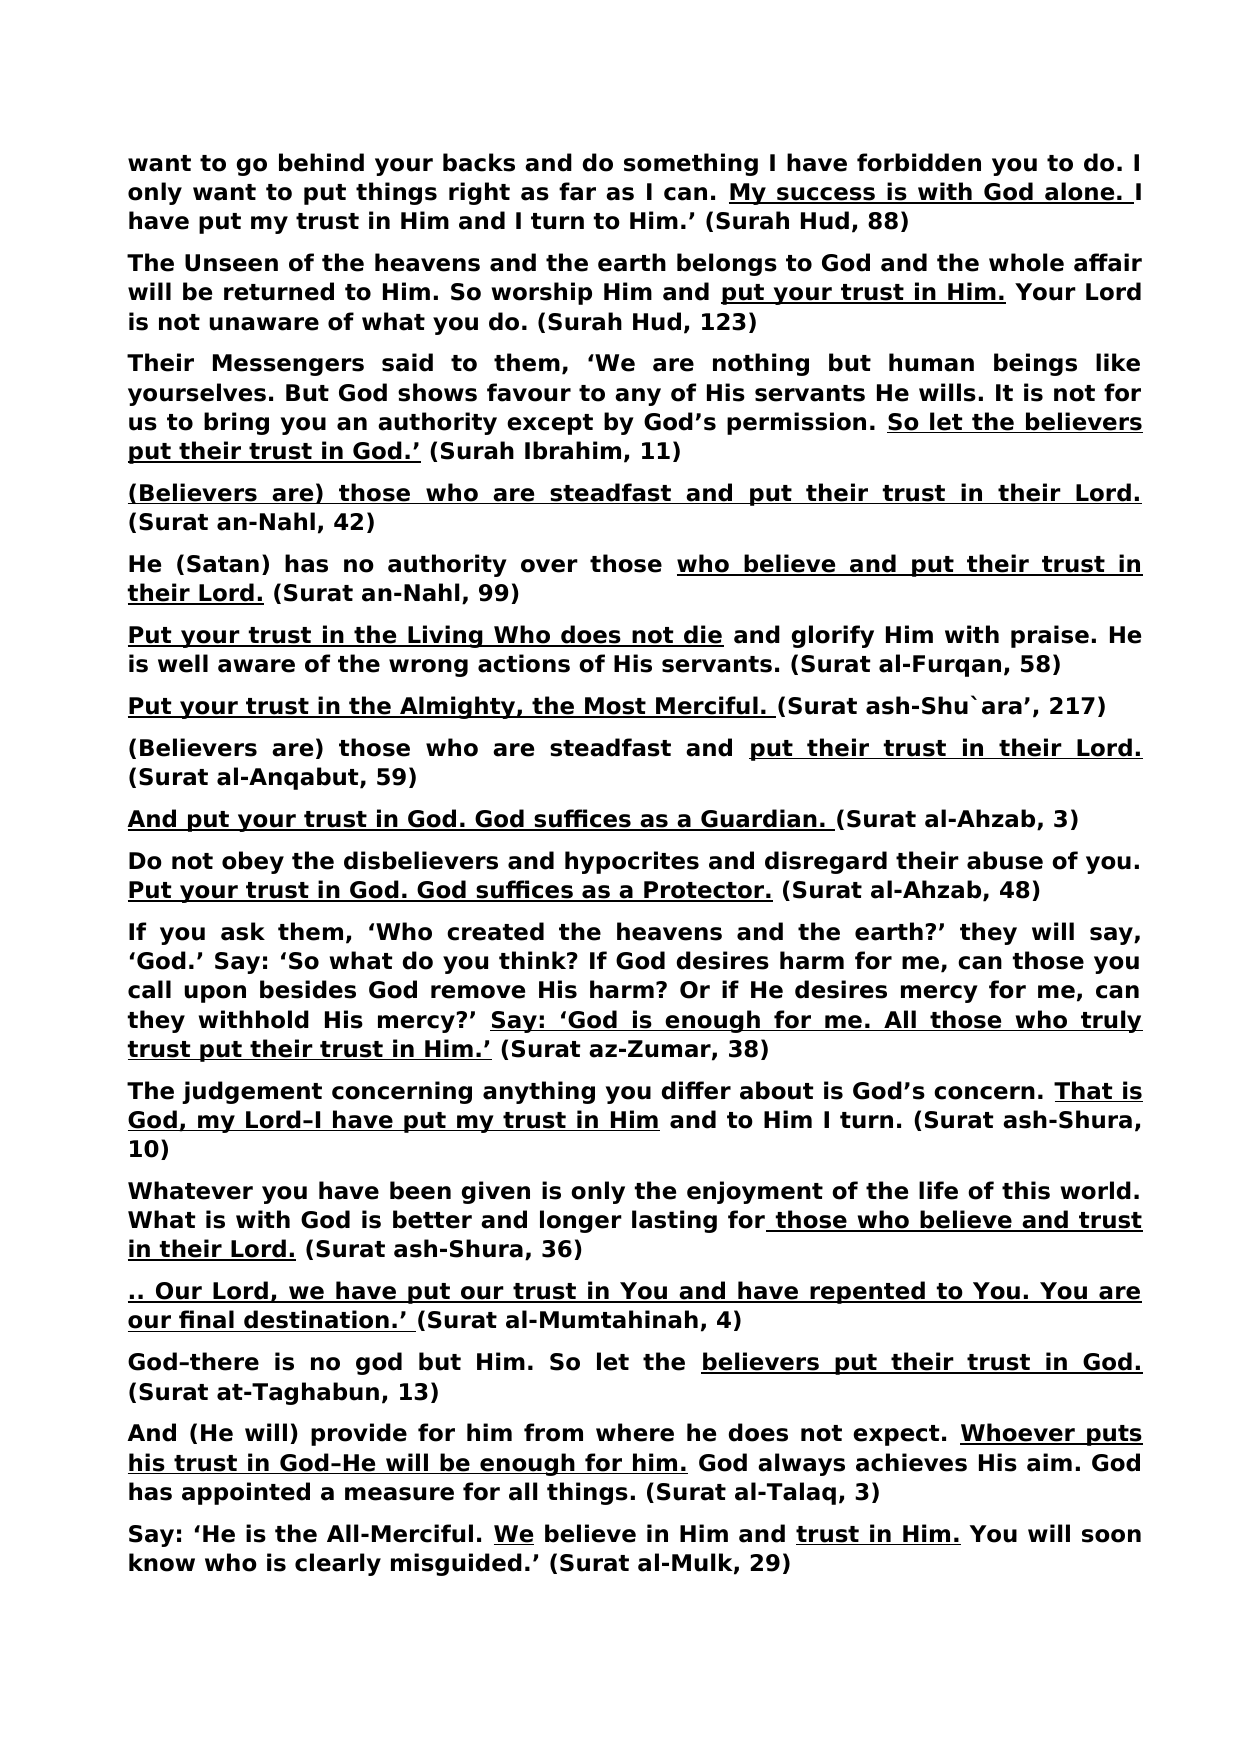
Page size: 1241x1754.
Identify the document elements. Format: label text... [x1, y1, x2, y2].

text Put your trust in the Living Who does not die and glorify Him with praise. He is well aware of the wrong actions of His servants. (Surat al-Furqan, 58) [127, 622, 1143, 678]
text He (Satan) has no authority over those who believe and put their trust in their Lord. (Surat an-Nahl, 99) [127, 551, 1143, 607]
text Say: ‘He is the All-Merciful. We believe in Him and trust in Him. You will soon know who is clearly misguided.’ (Surat al-Mulk, 29) [127, 1521, 1143, 1577]
text Put your trust in the Almighty, the Most Merciful. (Surat ash-Shu`ara’, 217) [127, 693, 1143, 720]
text Whatever you have been given is only the enjoyment of the life of this world. What is with God is better and longer lasting for those who believe and trust in their Lord. (Surat ash-Shura, 36) [127, 1178, 1143, 1263]
text If you ask them, ‘Who created the heavens and the earth?’ they will say, ‘God.’ Say: ‘So what do you think? If God desires harm for me, can those you call upon besides God remove His harm? Or if He desires mercy for me, can they withhold His mercy?’ Say: ‘God is enough for me. All those who truly trust put their trust in Him.’ (Surat az-Zumar, 38) [127, 919, 1143, 1063]
text The judgement concerning anything you differ about is God’s concern. That is God, my Lord–I have put my trust in Him and to Him I turn. (Surat ash-Shura, 10) [127, 1078, 1143, 1163]
text (Believers are) those who are steadfast and put their trust in their Lord. (Surat an-Nahl, 42) [127, 480, 1143, 536]
text God–there is no god but Him. So let the believers put their trust in God. (Surat at-Taghabun, 13) [127, 1349, 1143, 1405]
text And (He will) provide for him from where he does not expect. Whoever puts his trust in God–He will be enough for him. God always achieves His aim. God has appointed a measure for all things. (Surat al-Talaq, 3) [127, 1421, 1143, 1506]
text Their Messengers said to them, ‘We are nothing but human beings like yourselves. But God shows favour to any of His servants He wills. It is not for us to bring you an authority except by God’s permission. So let the believers put their trust in God.’ (Surah Ibrahim, 11) [127, 351, 1143, 465]
text And put your trust in God. God suffices as a Guardian. (Surat al-Ahzab, 3) [127, 806, 1143, 833]
text (Believers are) those who are steadfast and put their trust in their Lord. (Surat al-Anqabut, 59) [127, 735, 1143, 791]
text Do not obey the disbelievers and hypocrites and disregard their abuse of you. Put your trust in God. God suffices as a Protector. (Surat al-Ahzab, 48) [127, 848, 1143, 904]
text want to go behind your backs and do something I have forbidden you to do. I only want to put things right as far as I can. My success is with God alone. I have put my trust in Him and I turn to Him.’ (Surah Hud, 88) [127, 150, 1143, 235]
text .. Our Lord, we have put our trust in You and have repented to You. You are our final destination.’ (Surat al-Mumtahinah, 4) [127, 1278, 1143, 1334]
text The Unseen of the heavens and the earth belongs to God and the whole affair will be returned to Him. So worship Him and put your trust in Him. Your Lord is not unaware of what you do. (Surah Hud, 123) [127, 250, 1143, 336]
